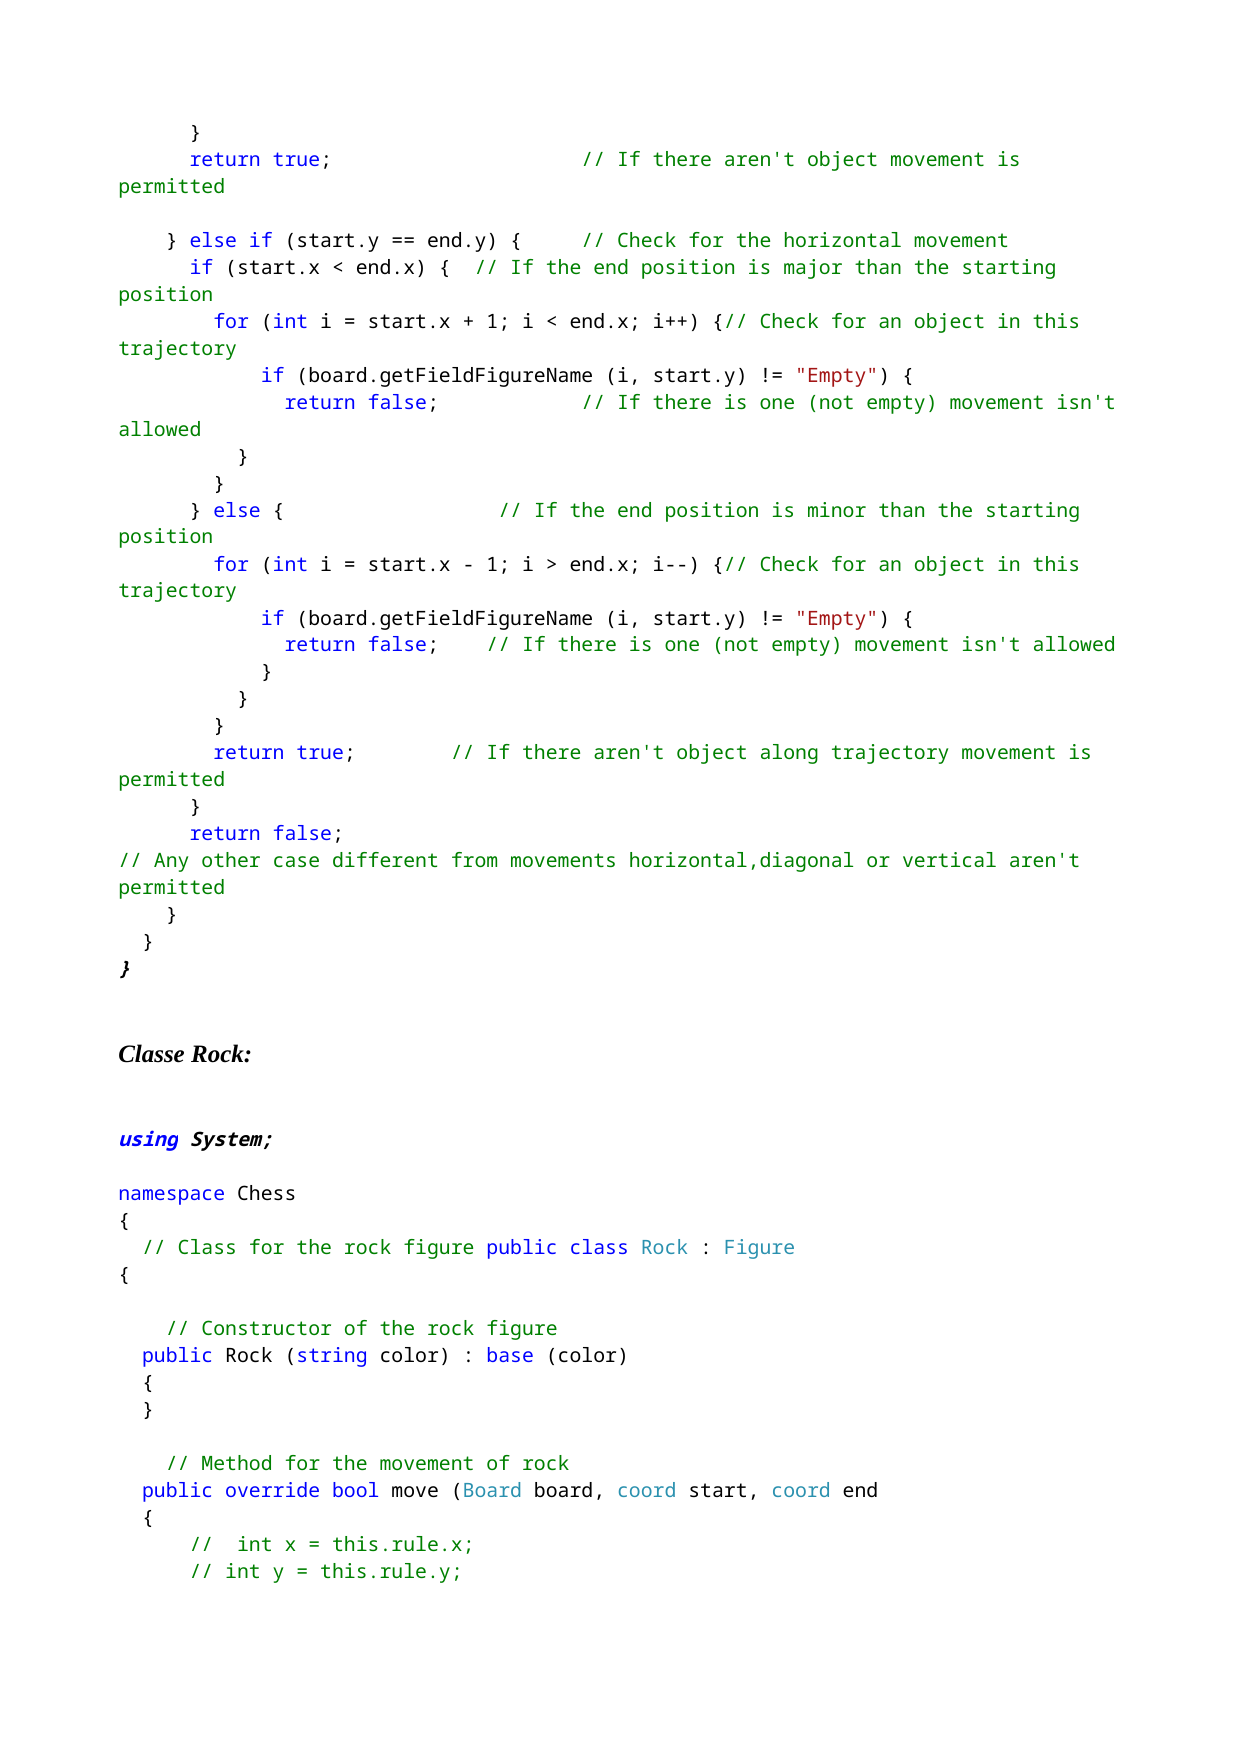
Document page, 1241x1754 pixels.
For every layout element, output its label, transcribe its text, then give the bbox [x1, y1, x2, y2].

text } else { // If the end position is minor than the starting position [118, 496, 1122, 550]
text if (board.getFieldFigureName (i, start.y) != "Empty") { [118, 361, 1122, 388]
text for (int i = start.x + 1; i < end.x; i++) {// Check for an object in this trajectory [118, 307, 1122, 361]
text } [118, 901, 1122, 927]
text // Class for the rock figure public class Rock : Figure [118, 1233, 1122, 1260]
text { [118, 1206, 1122, 1233]
text namespace Chess [118, 1179, 1122, 1206]
text if (start.x < end.x) { // If the end position is major than the starting position [118, 253, 1122, 307]
text } [118, 118, 1122, 145]
text public override bool move (Board board, coord start, coord end [118, 1476, 1122, 1503]
text { [118, 1260, 1122, 1287]
text return false; // If there is one (not empty) movement isn't allowed [118, 631, 1122, 658]
text // int x = this.rule.x; [118, 1530, 1122, 1557]
text using System; [118, 1125, 1122, 1152]
text } [118, 954, 1122, 981]
text } else if (start.y == end.y) { // Check for the horizontal movement [118, 226, 1122, 253]
text } [118, 658, 1122, 685]
text // Method for the movement of rock [118, 1449, 1122, 1476]
text return true; // If there aren't object along trajectory movement is permitted [118, 739, 1122, 793]
text } [118, 927, 1122, 954]
text { [118, 1503, 1122, 1530]
text } [118, 685, 1122, 712]
text } [118, 712, 1122, 739]
text { [118, 1368, 1122, 1395]
text // int y = this.rule.y; [118, 1557, 1122, 1584]
text public Rock (string color) : base (color) [118, 1341, 1122, 1368]
text return false; // If there is one (not empty) movement isn't allowed [118, 388, 1122, 442]
text if (board.getFieldFigureName (i, start.y) != "Empty") { [118, 604, 1122, 631]
text // Any other case different from movements horizontal,diagonal or vertical aren't permitted [118, 847, 1122, 901]
text return true; // If there aren't object movement is permitted [118, 145, 1122, 199]
text Classe Rock: [118, 1039, 1122, 1068]
text } [118, 469, 1122, 496]
text return false; [118, 819, 1122, 847]
text // Constructor of the rock figure [118, 1314, 1122, 1341]
text for (int i = start.x - 1; i > end.x; i--) {// Check for an object in this trajectory [118, 550, 1122, 604]
text } [118, 1395, 1122, 1422]
text } [118, 793, 1122, 819]
text } [118, 442, 1122, 469]
